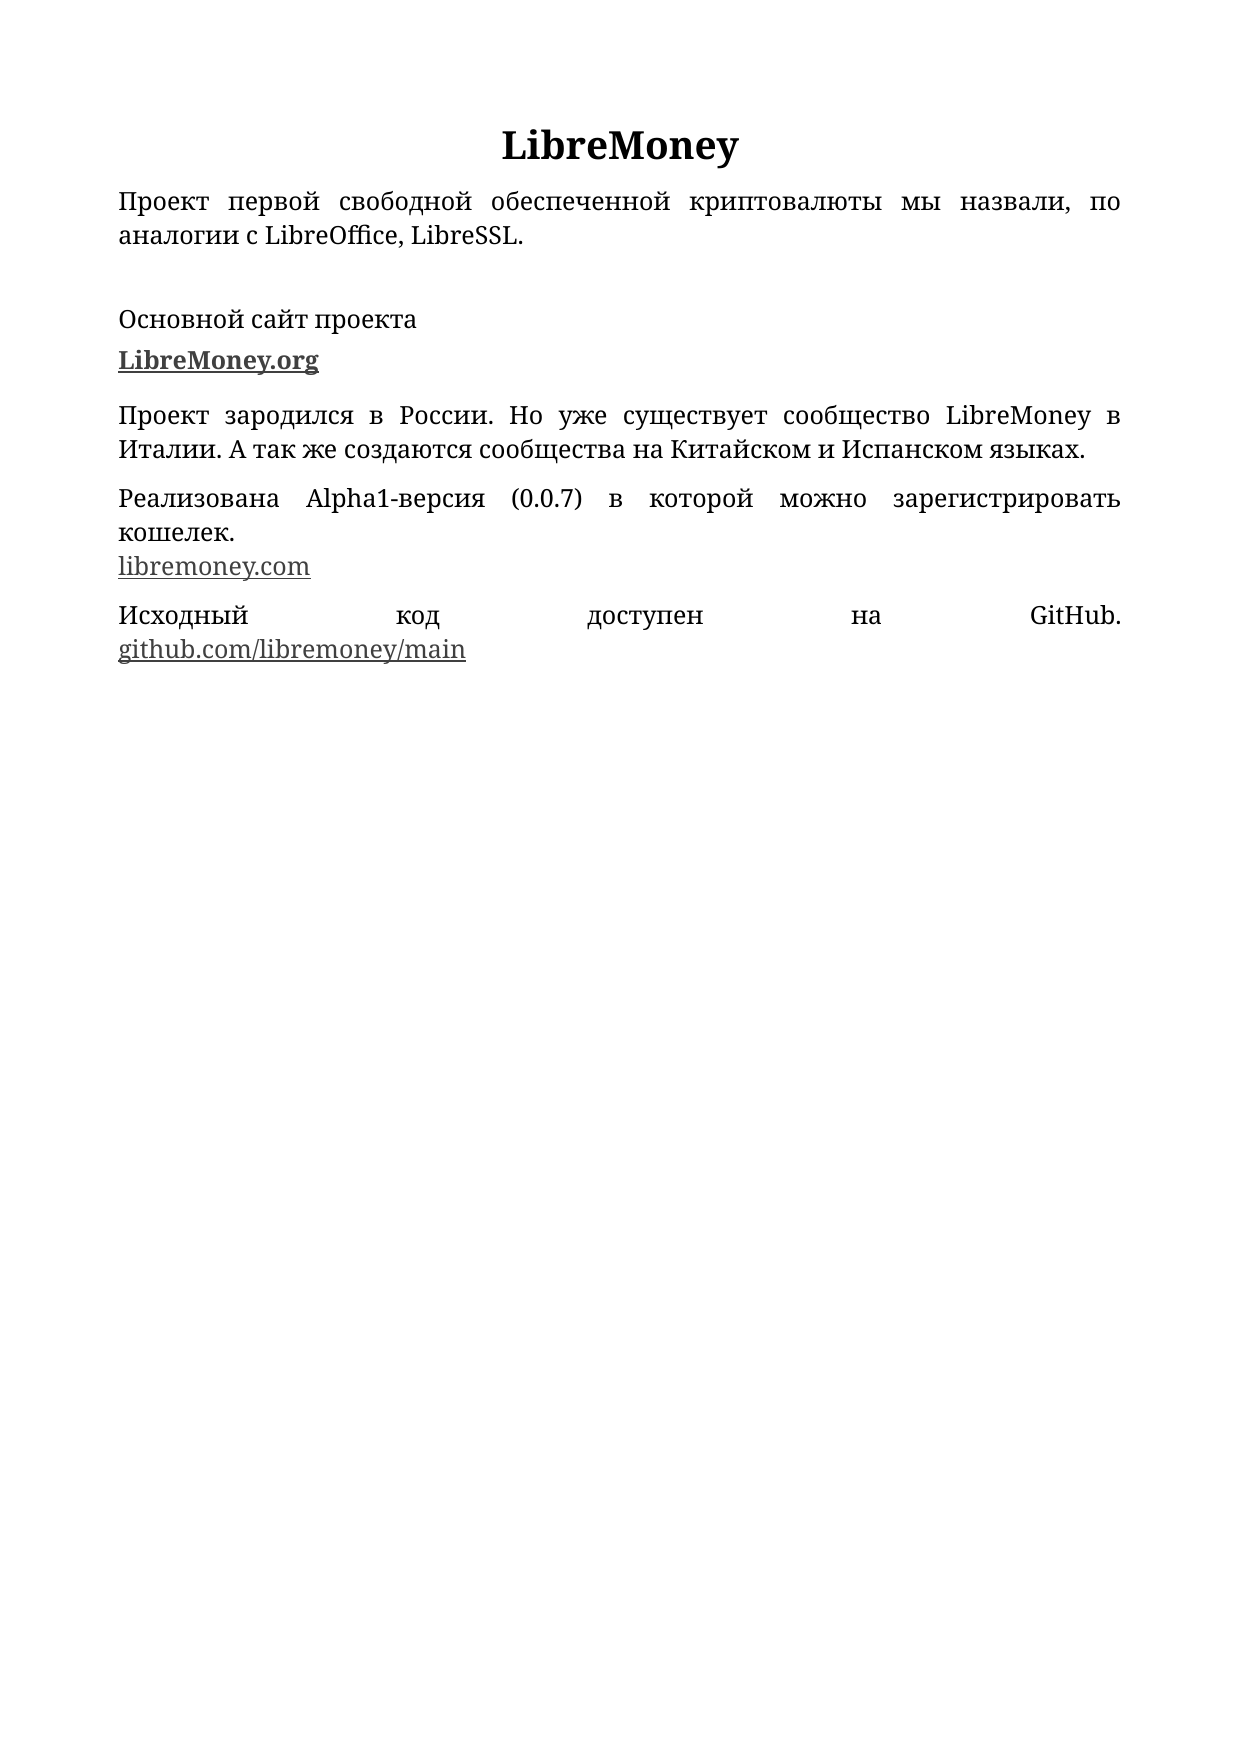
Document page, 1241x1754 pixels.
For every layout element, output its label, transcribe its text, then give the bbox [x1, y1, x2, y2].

text Основной сайт проекта LibreMoney.org [118, 266, 1122, 377]
text Реализована Alpha1-версия (0.0.7) в которой можно зарегистрировать кошелек. libremoney.com [118, 481, 1122, 583]
subtitle LibreMoney [118, 118, 1122, 171]
text Проект зародился в России. Но уже существует сообщество LibreMoney в Италии. А так же создаются сообщества на Китайском и Испанском языках. [118, 398, 1122, 466]
text Исходный код доступен на GitHub. github.com/libremoney/main [118, 597, 1122, 666]
text Проект первой свободной обеспеченной криптовалюты мы назвали, по аналогии с LibreOffice, LibreSSL. [118, 183, 1122, 252]
